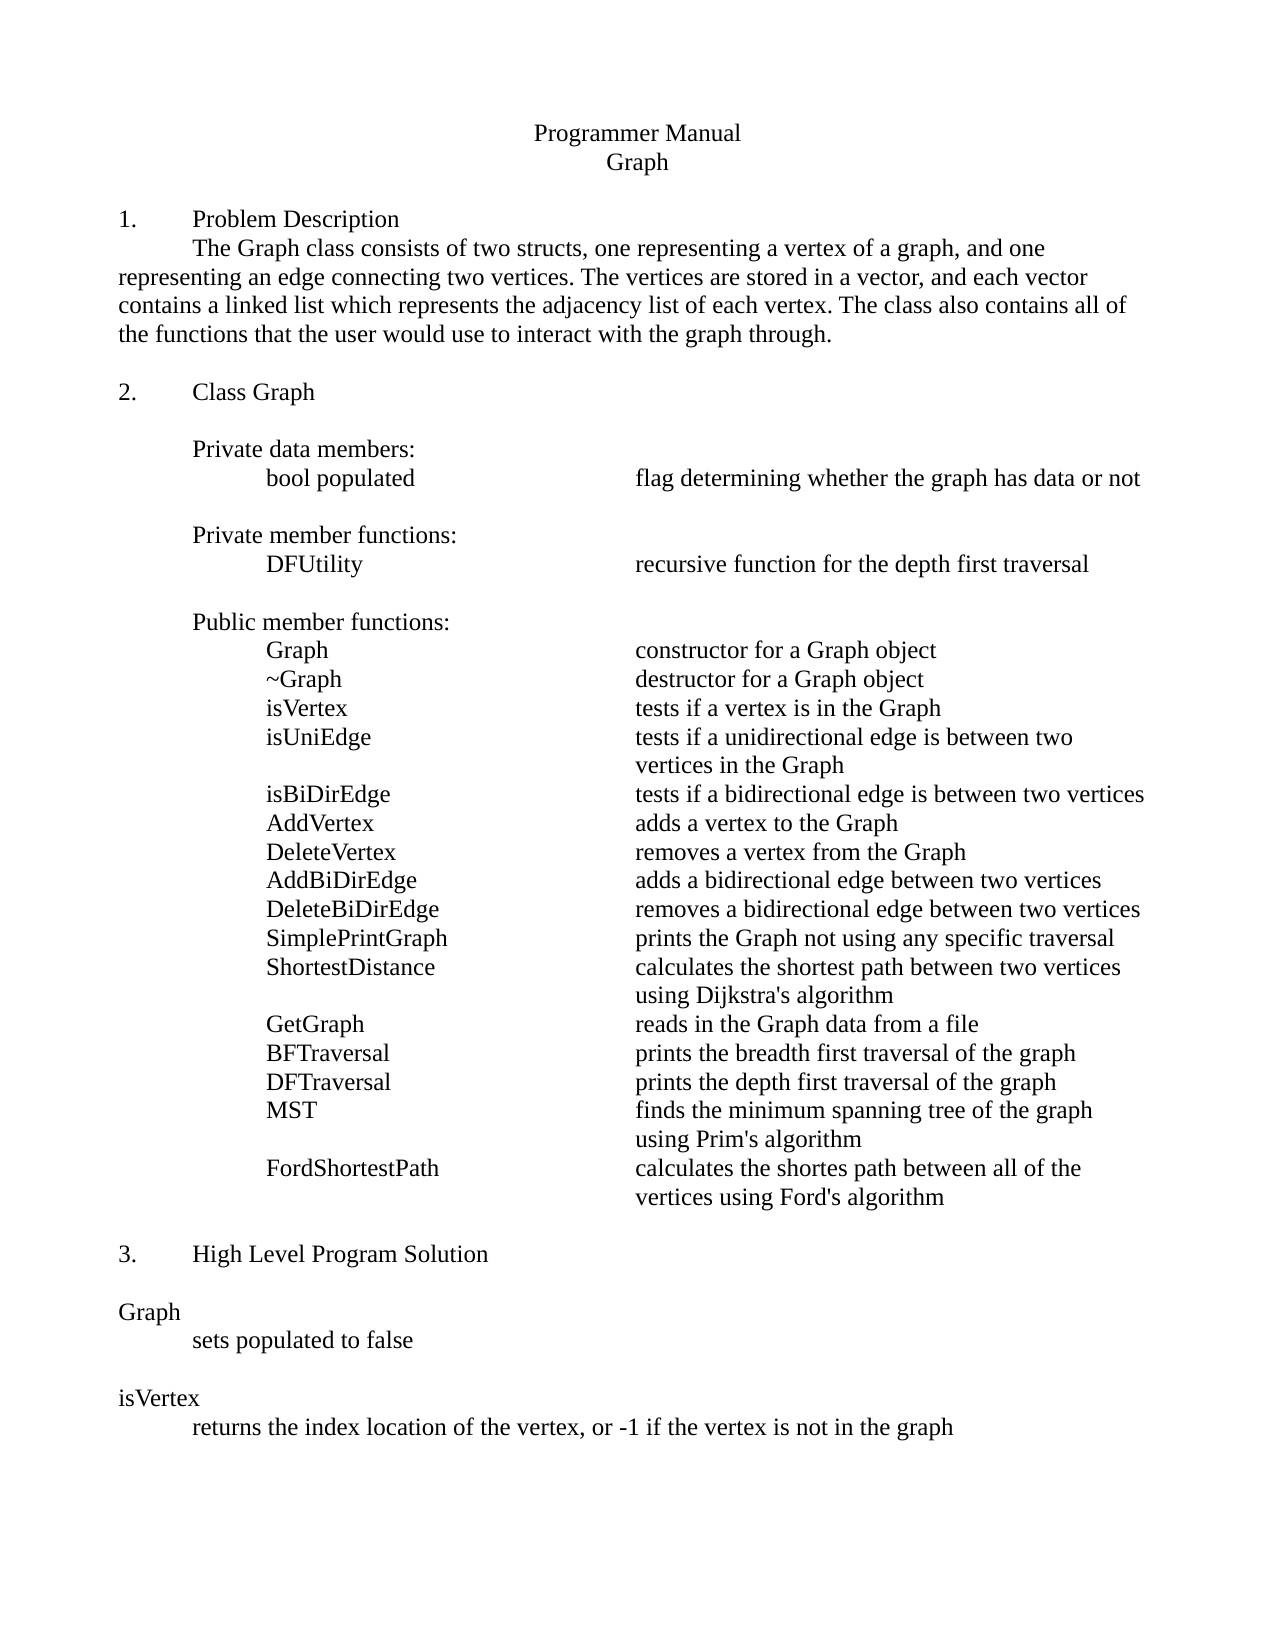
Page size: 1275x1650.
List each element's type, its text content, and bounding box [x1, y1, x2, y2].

text isUniEdge tests if a unidirectional edge is between two vertices in the Graph [118, 722, 1157, 779]
text AddBiDirEdge adds a bidirectional edge between two vertices [118, 866, 1157, 894]
text 2. Class Graph [118, 377, 1157, 406]
text ~Graph destructor for a Graph object [118, 664, 1157, 693]
text AddVertex adds a vertex to the Graph [118, 808, 1157, 837]
text DFTraversal prints the depth first traversal of the graph [118, 1067, 1157, 1096]
text using Prim's algorithm [118, 1124, 1157, 1153]
text ShortestDistance calculates the shortest path between two vertices using Dijkstra's algorithm [118, 952, 1157, 1009]
text DeleteBiDirEdge removes a bidirectional edge between two vertices [118, 894, 1157, 923]
text returns the index location of the vertex, or -1 if the vertex is not in the graph [118, 1412, 1157, 1441]
text DeleteVertex removes a vertex from the Graph [118, 837, 1157, 866]
text Private member functions: [118, 521, 1157, 549]
text isVertex tests if a vertex is in the Graph [118, 693, 1157, 722]
text 3. High Level Program Solution [118, 1239, 1157, 1268]
text FordShortestPath calculates the shortes path between all of the vertices using Ford's algorithm [118, 1153, 1157, 1211]
text Graph [118, 1297, 1157, 1326]
text isBiDirEdge tests if a bidirectional edge is between two vertices [118, 779, 1157, 808]
text DFUtility recursive function for the depth first traversal [118, 549, 1157, 578]
text Programmer Manual [118, 118, 1157, 147]
text sets populated to false [118, 1326, 1157, 1354]
text Graph constructor for a Graph object [118, 636, 1157, 664]
text bool populated flag determining whether the graph has data or not [118, 463, 1157, 492]
text BFTraversal prints the breadth first traversal of the graph [118, 1038, 1157, 1067]
text Public member functions: [118, 607, 1157, 636]
text Private data members: [118, 434, 1157, 463]
text MST finds the minimum spanning tree of the graph [118, 1096, 1157, 1124]
text SimplePrintGraph prints the Graph not using any specific traversal [118, 923, 1157, 952]
text GetGraph reads in the Graph data from a file [118, 1009, 1157, 1038]
text 1. Problem Description [118, 204, 1157, 233]
text Graph [118, 147, 1157, 176]
text isVertex [118, 1383, 1157, 1412]
text The Graph class consists of two structs, one representing a vertex of a graph, and one representing an edge connecting two vertices. The vertices are stored in a vector, and each vector contains a linked list which represents the adjacency list of each vertex. The class also contains all of the functions that the user would use to interact with the graph through. [118, 233, 1157, 348]
